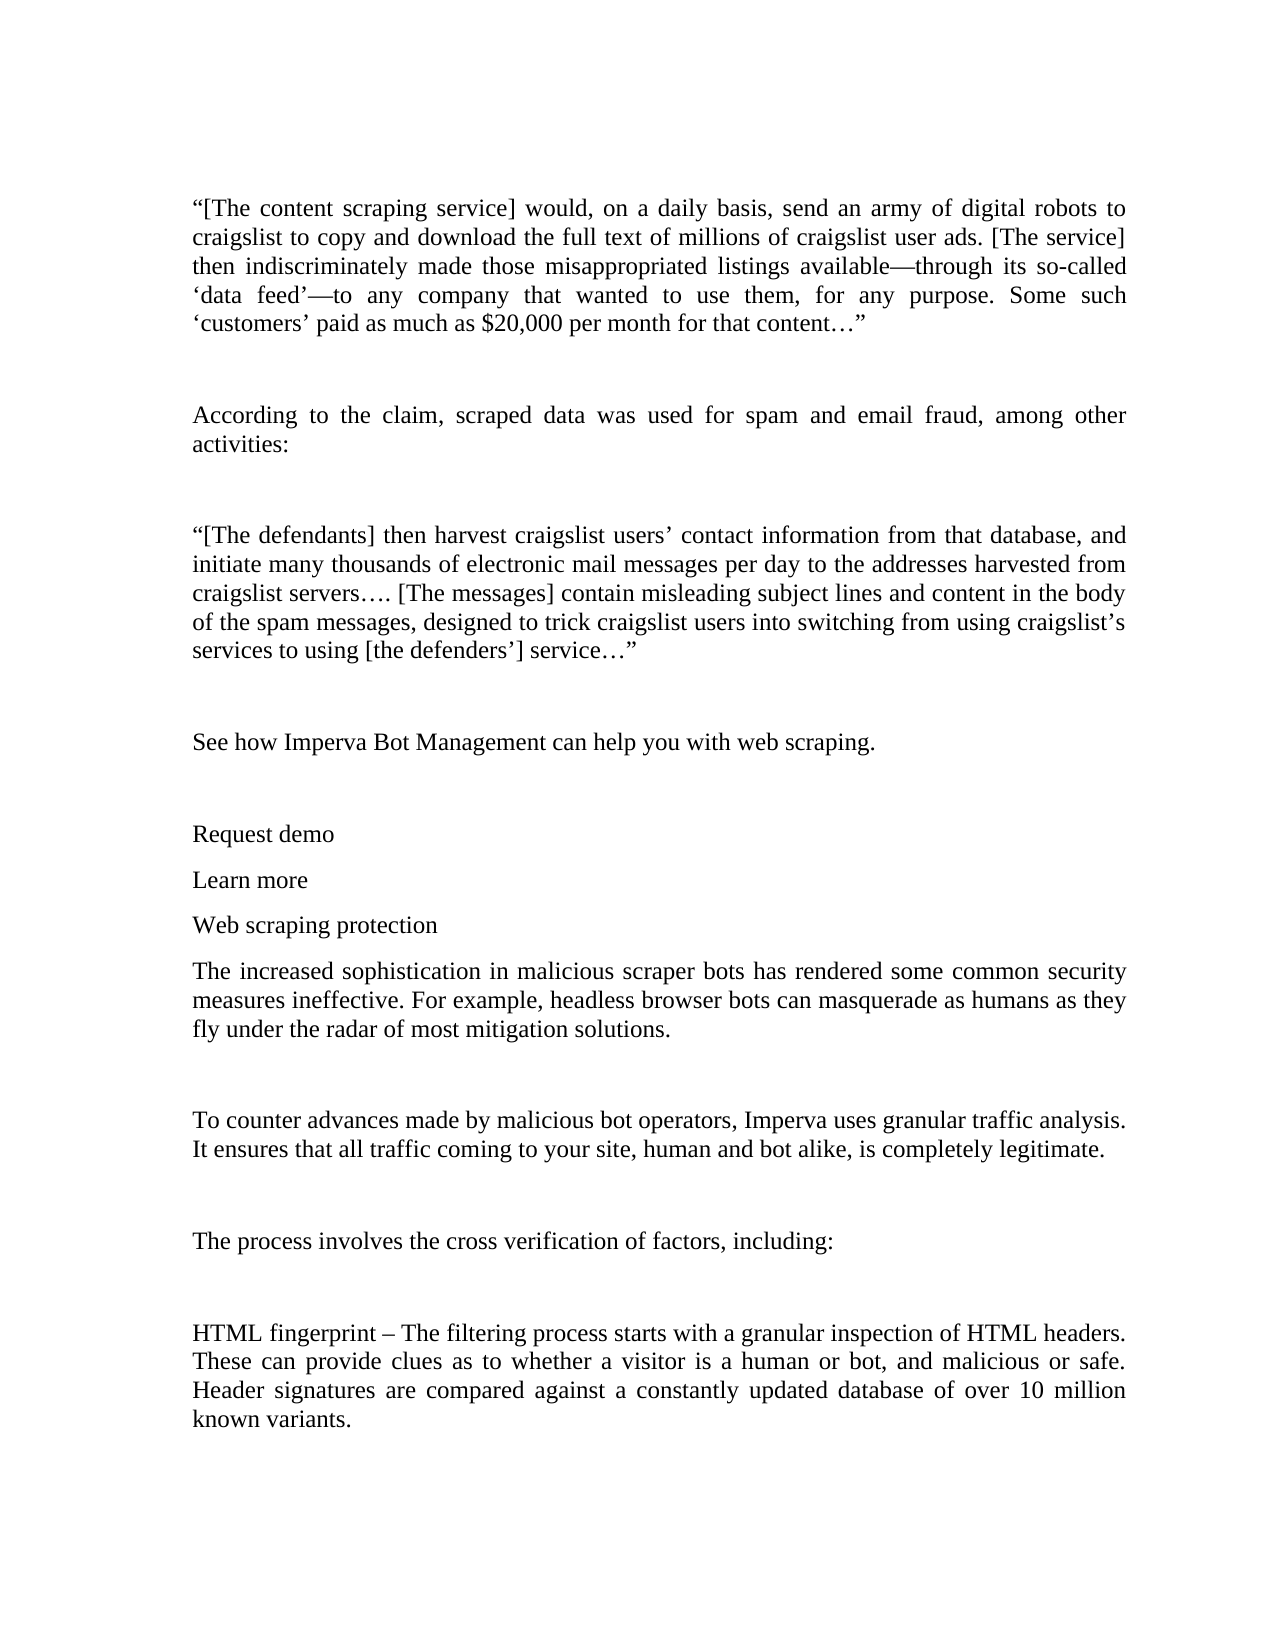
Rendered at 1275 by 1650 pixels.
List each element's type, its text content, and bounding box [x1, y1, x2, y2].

text To counter advances made by malicious bot operators, Imperva uses granular traffic analysis. It ensures that all traffic coming to your site, human and bot alike, is completely legitimate. [192, 1106, 1127, 1163]
text See how Imperva Bot Management can help you with web scraping. [192, 727, 1127, 756]
text The increased sophistication in malicious scraper bots has rendered some common security measures ineffective. For example, headless browser bots can masquerade as humans as they fly under the radar of most mitigation solutions. [192, 956, 1127, 1043]
text HTML fingerprint – The filtering process starts with a granular inspection of HTML headers. These can provide clues as to whether a visitor is a human or bot, and malicious or safe. Header signatures are compared against a constantly updated database of over 10 million known variants. [192, 1318, 1127, 1433]
text According to the claim, scraped data was used for spam and email fraud, among other activities: [192, 400, 1127, 458]
text “[The defendants] then harvest craigslist users’ contact information from that database, and initiate many thousands of electronic mail messages per day to the addresses harvested from craigslist servers…. [The messages] contain misleading subject lines and content in the body of the spam messages, designed to trick craigslist users into switching from using craigslist’s services to using [the defenders’] service…” [192, 521, 1127, 664]
text Request demo [192, 819, 1127, 848]
text “[The content scraping service] would, on a daily basis, send an army of digital robots to craigslist to copy and download the full text of millions of craigslist user ads. [The service] then indiscriminately made those misappropriated listings available—through its so-called ‘data feed’—to any company that wanted to use them, for any purpose. Some such ‘customers’ paid as much as $20,000 per month for that content…” [192, 193, 1127, 337]
text Learn more [192, 865, 1127, 893]
text The process involves the cross verification of factors, including: [192, 1226, 1127, 1255]
text Web scraping protection [192, 911, 1127, 939]
